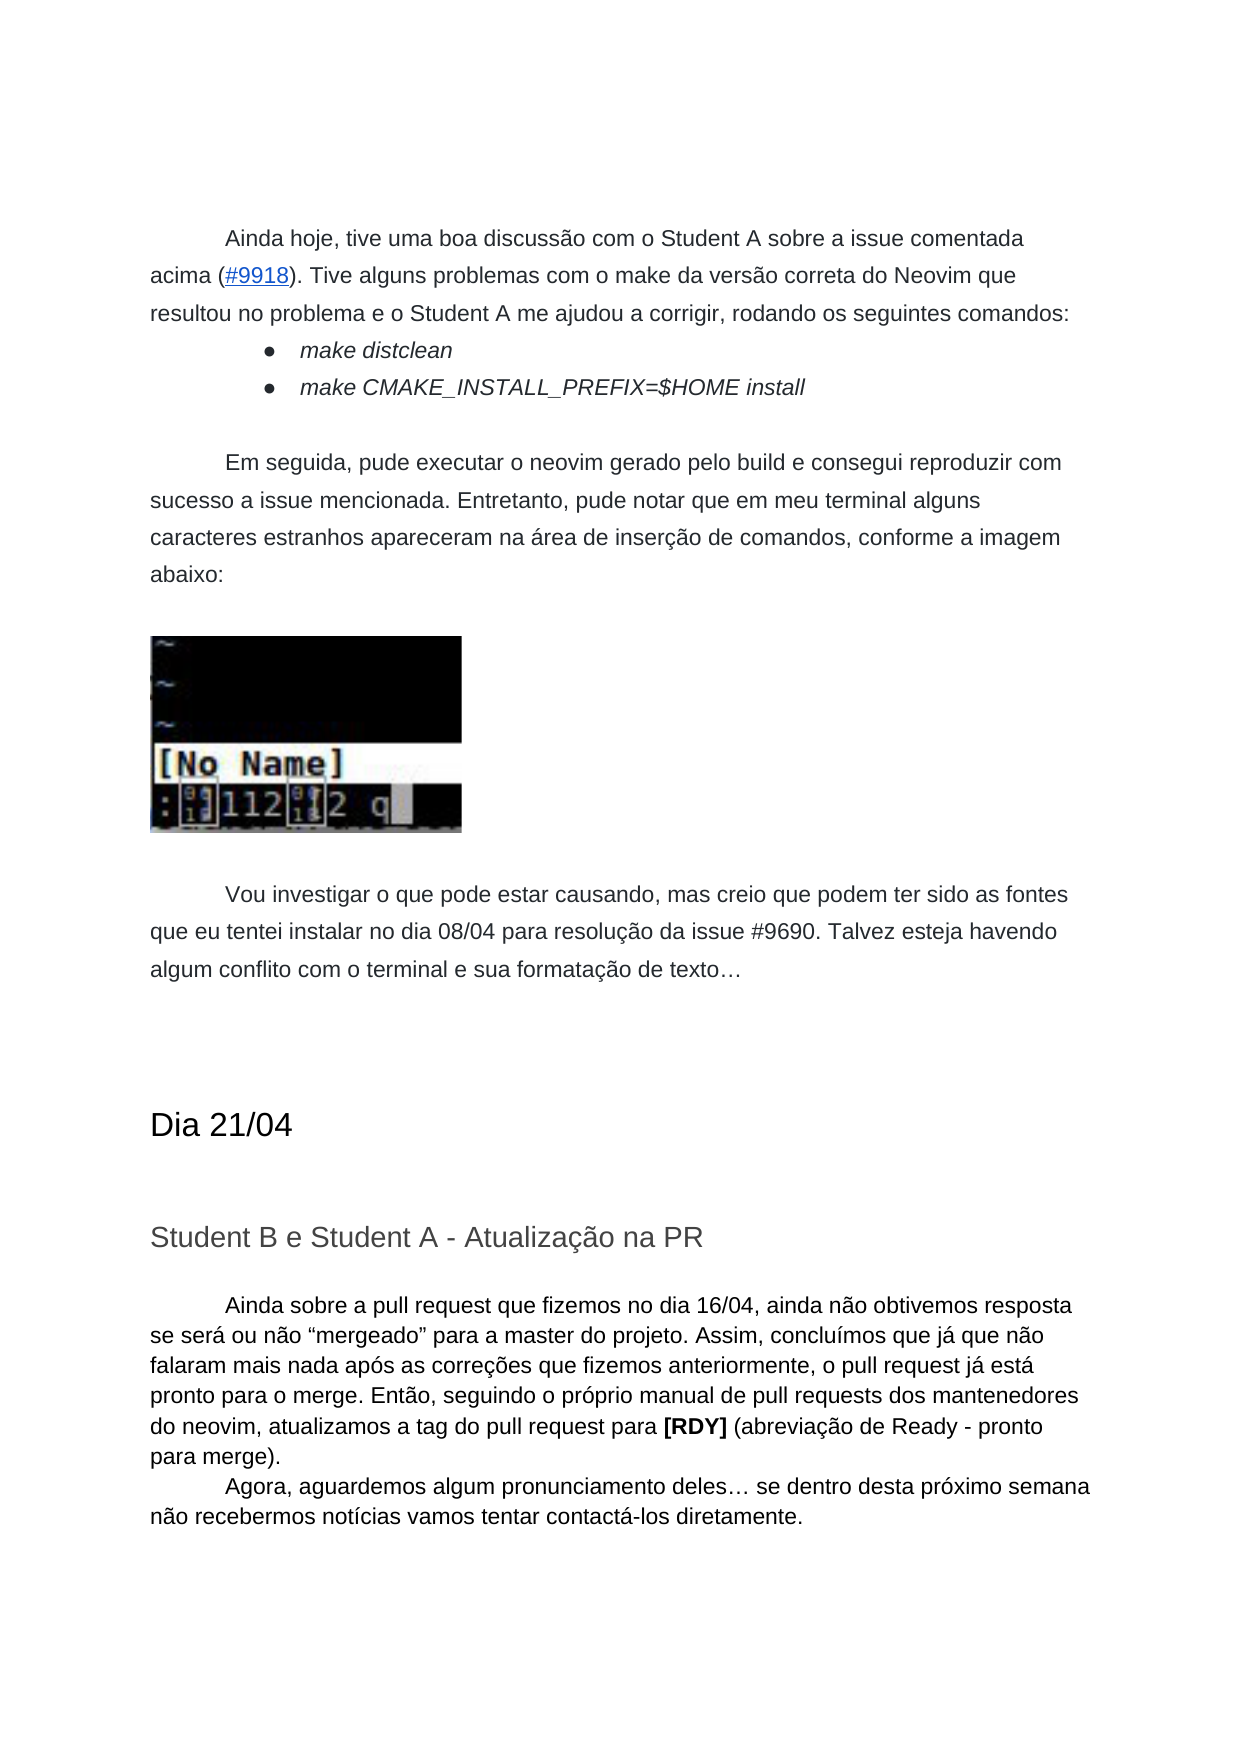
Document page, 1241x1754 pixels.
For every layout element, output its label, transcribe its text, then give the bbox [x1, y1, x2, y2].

list make distclean [262, 337, 1090, 363]
picture [150, 636, 462, 833]
list make CMAKE_INSTALL_PREFIX=$HOME install [262, 374, 1090, 401]
subtitle Dia 21/04 [150, 1105, 1090, 1144]
text Agora, aguardemos algum pronunciamento deles… se dentro desta próximo semana não recebermos notícias vamos tentar contactá-los diretamente. [150, 1473, 1090, 1530]
text Vou investigar o que pode estar causando, mas creio que podem ter sido as fontes que eu tentei instalar no dia 08/04 para resolução da issue #9690. Talvez esteja havendo algum conflito com o terminal e sua formatação de texto… [150, 881, 1090, 982]
text Em seguida, pude executar o neovim gerado pelo build e consegui reproduzir com sucesso a issue mencionada. Entretanto, pude notar que em meu terminal alguns caracteres estranhos apareceram na área de inserção de comandos, conforme a imagem abaixo: [150, 449, 1090, 588]
text Ainda sobre a pull request que fizemos no dia 16/04, ainda não obtivemos resposta se será ou não “mergeado” para a master do projeto. Assim, concluímos que já que não falaram mais nada após as correções que fizemos anteriormente, o pull request já está pronto para o merge. Então, seguindo o próprio manual de pull requests dos mantenedores do neovim, atualizamos a tag do pull request para [RDY] (abreviação de Ready - pronto para merge). [150, 1292, 1090, 1469]
text Ainda hoje, tive uma boa discussão com o Student A sobre a issue comentada acima (#9918). Tive alguns problemas com o make da versão correta do Neovim que resultou no problema e o Student A me ajudou a corrigir, rodando os seguintes comandos: [150, 225, 1090, 326]
subtitle Student B e Student A - Atualização na PR [150, 1220, 1090, 1253]
